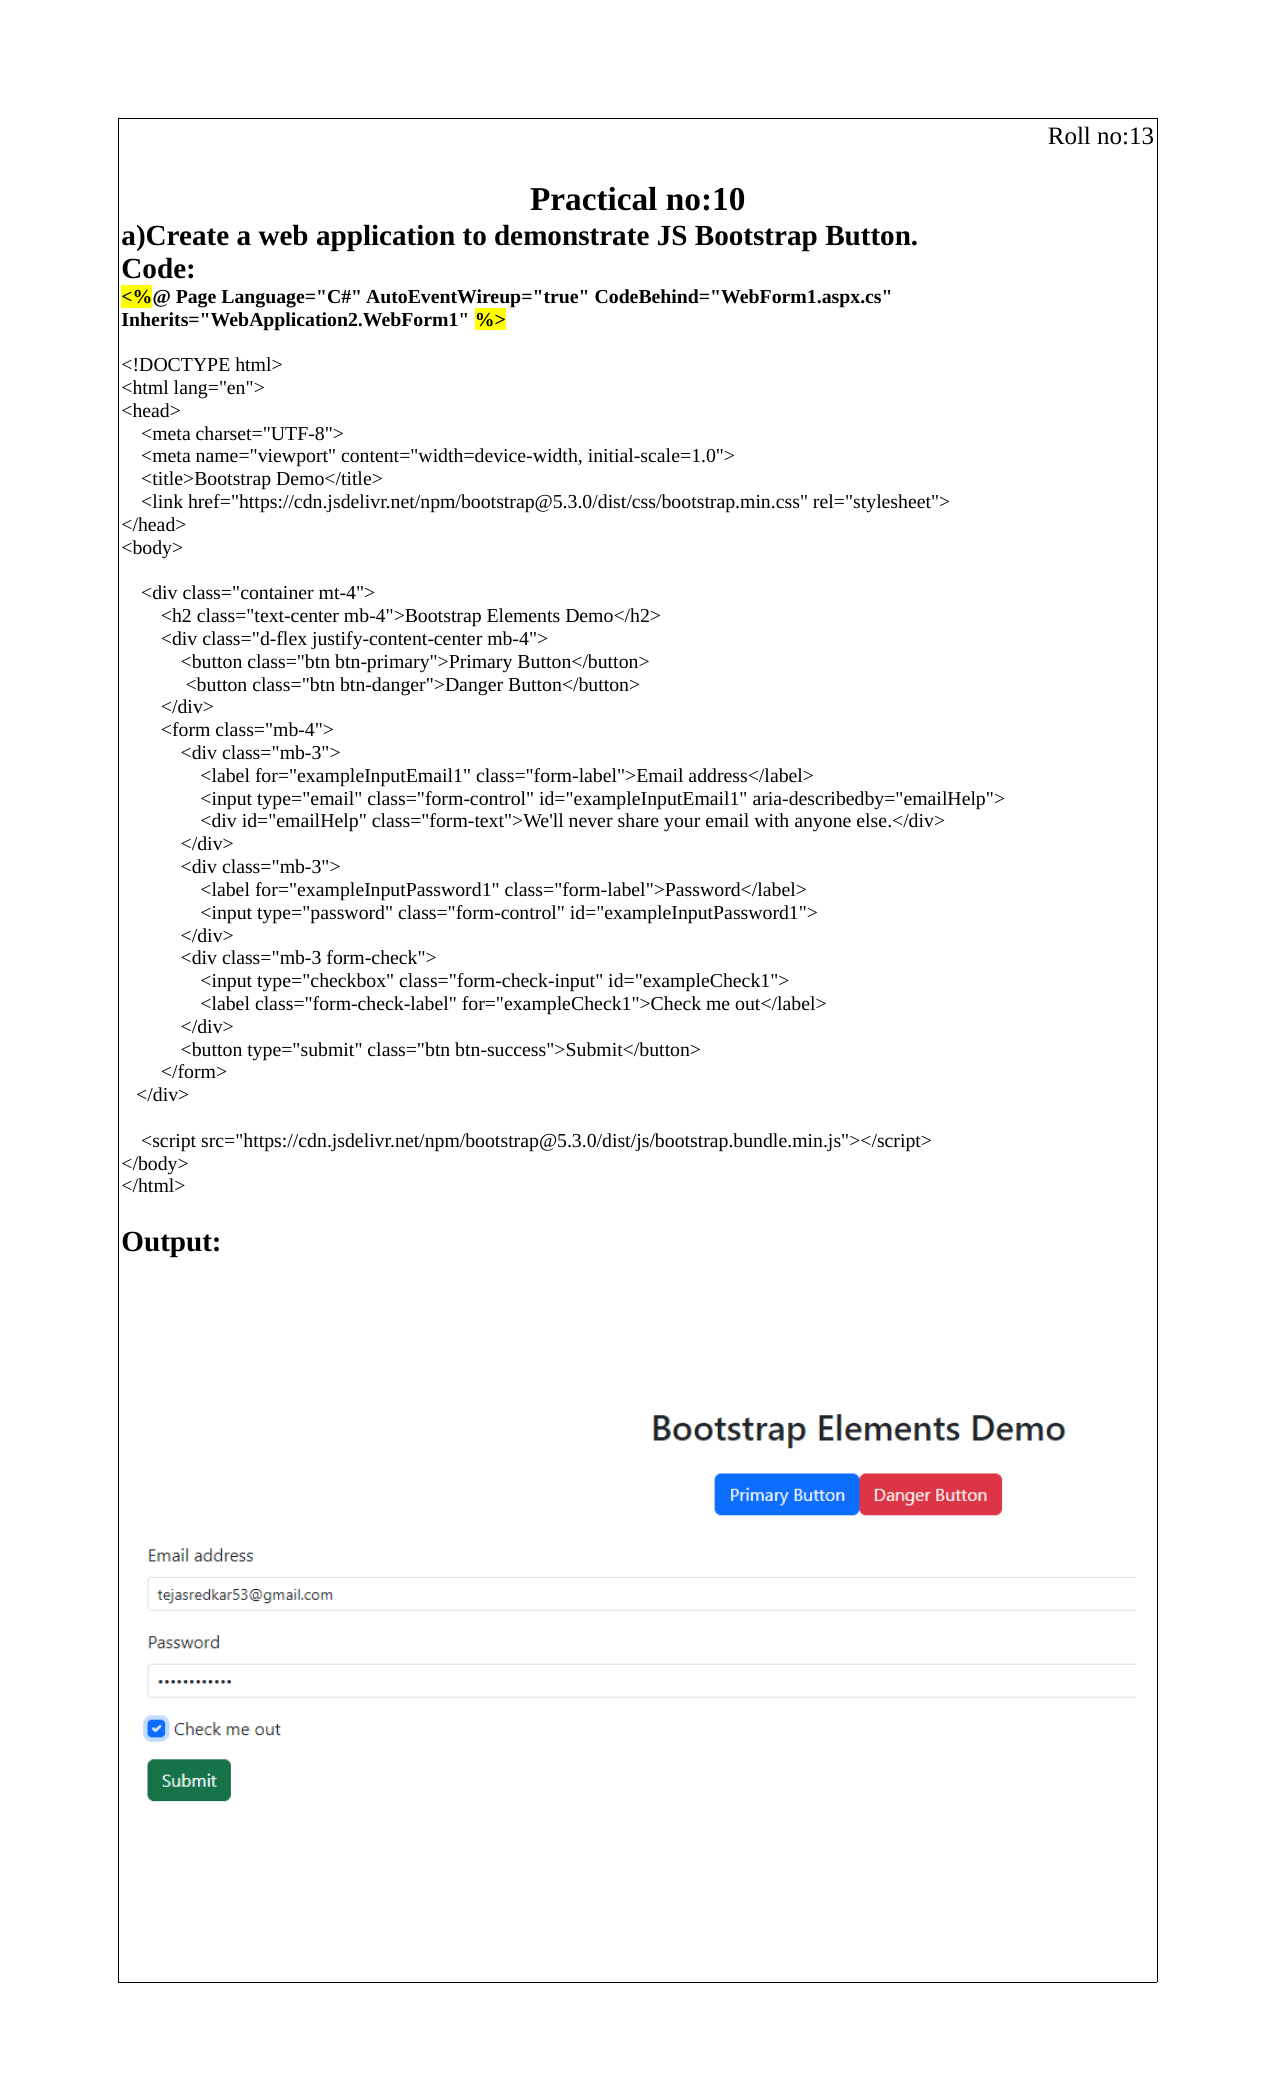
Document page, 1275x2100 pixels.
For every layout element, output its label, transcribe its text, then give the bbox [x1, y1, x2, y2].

text </body> [121, 1152, 1154, 1174]
text <html lang="en"> [121, 376, 1154, 399]
text <div id="emailHelp" class="form-text">We'll never share your email with anyone else.</div> [121, 809, 1154, 832]
picture [141, 1391, 1137, 1822]
text </html> [121, 1174, 1154, 1197]
text <div class="d-flex justify-content-center mb-4"> [121, 627, 1154, 650]
text <label for="exampleInputEmail1" class="form-label">Email address</label> [121, 764, 1154, 787]
text <script src="https://cdn.jsdelivr.net/npm/bootstrap@5.3.0/dist/js/bootstrap.bundle.min.js"></script> [121, 1129, 1154, 1152]
text <h2 class="text-center mb-4">Bootstrap Elements Demo</h2> [121, 604, 1154, 627]
text </div> [121, 1083, 1154, 1106]
text a)Create a web application to demonstrate JS Bootstrap Button. [121, 218, 1154, 251]
text <%@ Page Language="C#" AutoEventWireup="true" CodeBehind="WebForm1.aspx.cs" Inherits="WebApplication2.WebForm1" %> [121, 285, 1154, 330]
text <!DOCTYPE html> [121, 353, 1154, 376]
text </div> [121, 695, 1154, 718]
text <form class="mb-4"> [121, 718, 1154, 741]
text </div> [121, 1015, 1154, 1038]
text Output: [121, 1224, 1154, 1258]
text <input type="password" class="form-control" id="exampleInputPassword1"> [121, 901, 1154, 923]
text <div class="container mt-4"> [121, 581, 1154, 604]
text <div class="mb-3 form-check"> [121, 946, 1154, 969]
text </form> [121, 1060, 1154, 1083]
text <head> [121, 399, 1154, 422]
text Practical no:10 [121, 179, 1154, 218]
text </head> [121, 513, 1154, 536]
text <body> [121, 536, 1154, 558]
text <input type="email" class="form-control" id="exampleInputEmail1" aria-describedby="emailHelp"> [121, 787, 1154, 809]
text <meta charset="UTF-8"> [121, 422, 1154, 444]
text <button type="submit" class="btn btn-success">Submit</button> [121, 1038, 1154, 1060]
text <div class="mb-3"> [121, 741, 1154, 764]
text <button class="btn btn-primary">Primary Button</button> [121, 650, 1154, 673]
text Code: [121, 251, 1154, 285]
text </div> [121, 923, 1154, 946]
text <title>Bootstrap Demo</title> [121, 467, 1154, 490]
text <input type="checkbox" class="form-check-input" id="exampleCheck1"> [121, 969, 1154, 992]
text </div> [121, 832, 1154, 855]
text <link href="https://cdn.jsdelivr.net/npm/bootstrap@5.3.0/dist/css/bootstrap.min.css" rel="stylesheet"> [121, 490, 1154, 513]
text <button class="btn btn-danger">Danger Button</button> [121, 673, 1154, 695]
text <meta name="viewport" content="width=device-width, initial-scale=1.0"> [121, 444, 1154, 467]
text <label class="form-check-label" for="exampleCheck1">Check me out</label> [121, 992, 1154, 1015]
text <label for="exampleInputPassword1" class="form-label">Password</label> [121, 878, 1154, 901]
text <div class="mb-3"> [121, 855, 1154, 878]
